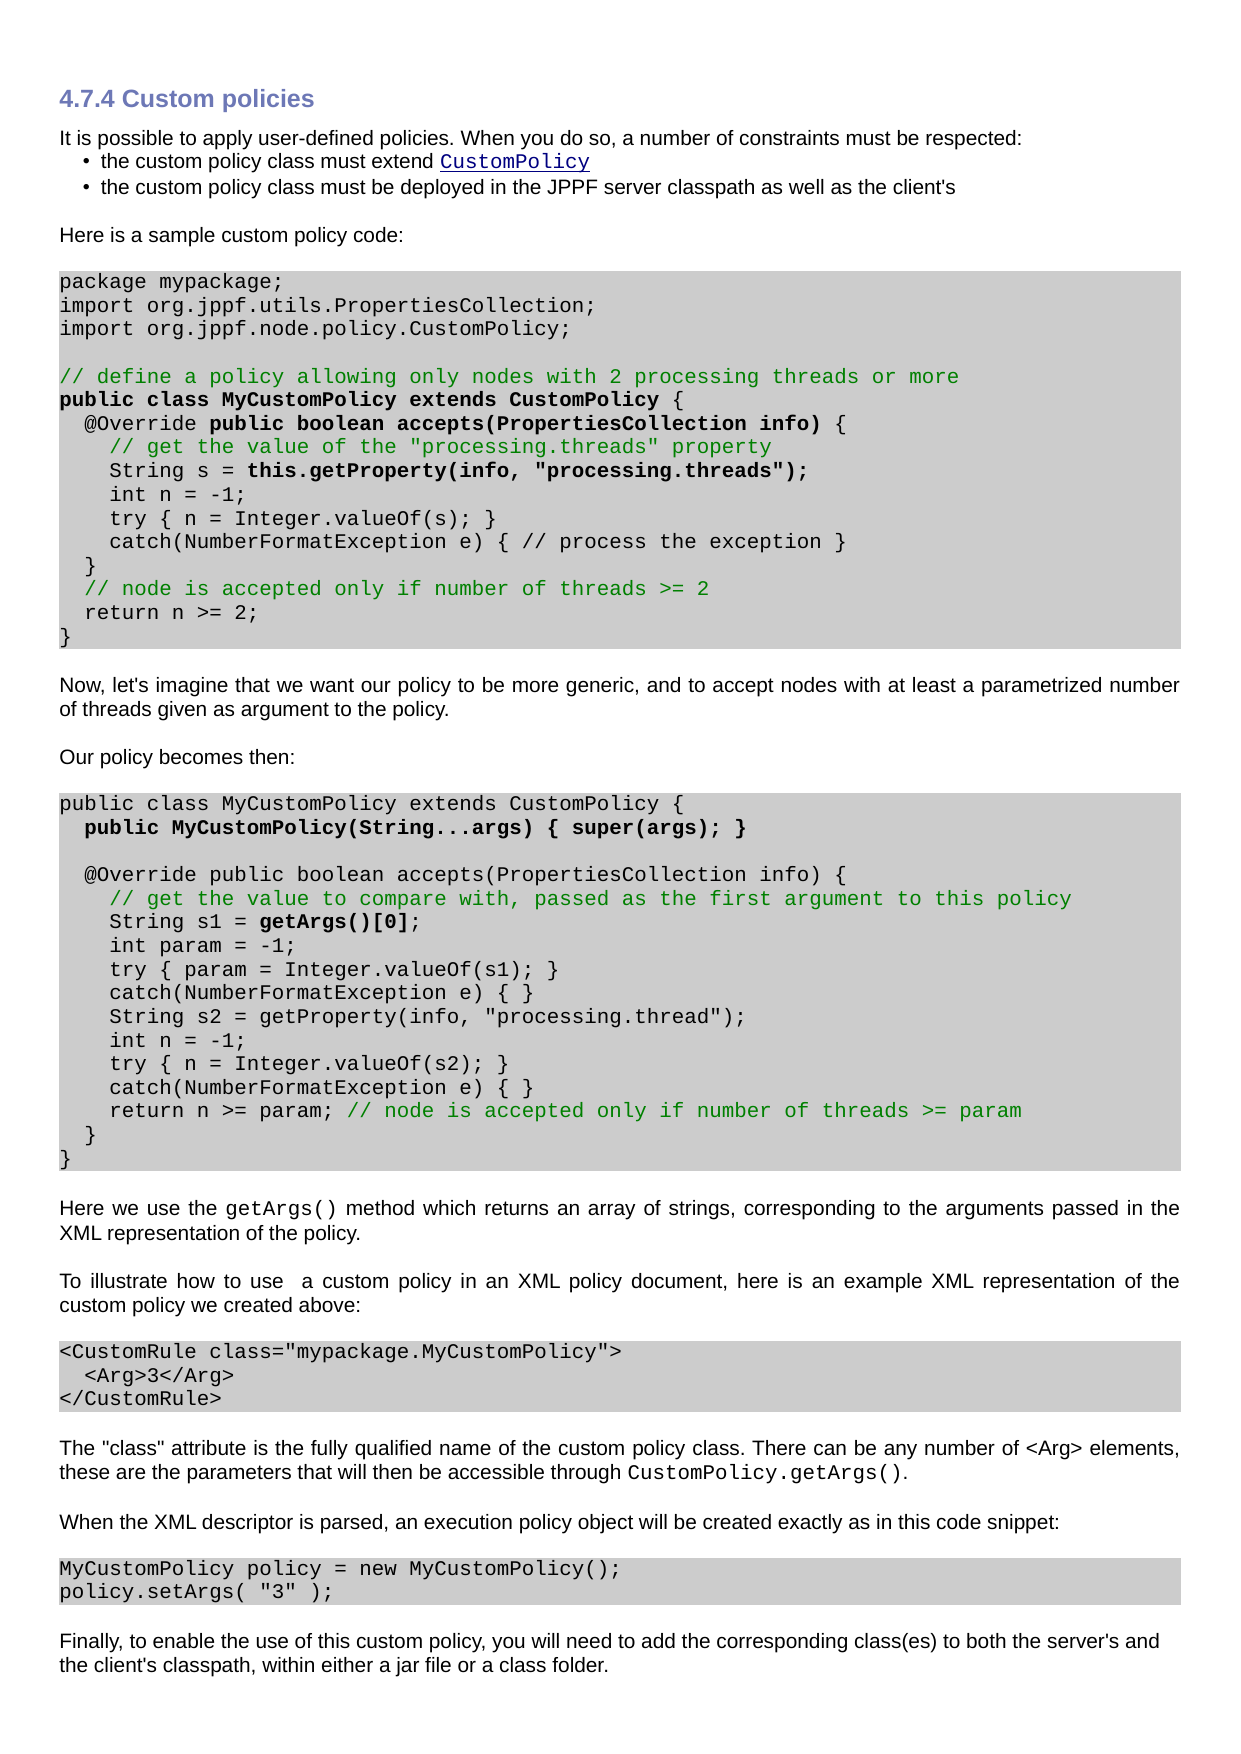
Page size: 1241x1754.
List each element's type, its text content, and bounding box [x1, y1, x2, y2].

text try { param = Integer.valueOf(s1); } [59, 959, 1181, 982]
text // define a policy allowing only nodes with 2 processing threads or more [59, 366, 1181, 389]
text String s = this.getProperty(info, "processing.threads"); [59, 460, 1181, 484]
text String s1 = getArgs()[0]; [59, 911, 1181, 935]
text } [59, 1148, 1181, 1171]
text It is possible to apply user-defined policies. When you do so, a number of constraints must be respected: [59, 125, 1181, 149]
text } [59, 555, 1181, 578]
text MyCustomPolicy policy = new MyCustomPolicy(); [59, 1558, 1181, 1581]
text Here we use the getArgs() method which returns an array of strings, corresponding to the arguments passed in the XML representation of the policy. [59, 1195, 1181, 1245]
text // get the value to compare with, passed as the first argument to this policy [59, 888, 1181, 911]
text The "class" attribute is the fully qualified name of the custom policy class. There can be any number of <Arg> elements, these are the parameters that will then be accessible through CustomPolicy.getArgs(). [59, 1436, 1181, 1486]
text int param = -1; [59, 935, 1181, 959]
text Now, let's imagine that we want our policy to be more generic, and to accept nodes with at least a parametrized number of threads given as argument to the policy. [59, 673, 1181, 721]
text public MyCustomPolicy(String...args) { super(args); } [59, 817, 1181, 840]
text String s2 = getProperty(info, "processing.thread"); [59, 1006, 1181, 1029]
text import org.jppf.utils.PropertiesCollection; [59, 295, 1181, 318]
text } [59, 1124, 1181, 1148]
text To illustrate how to use a custom policy in an XML policy document, here is an example XML representation of the custom policy we created above: [59, 1269, 1181, 1317]
text When the XML descriptor is parsed, an execution policy object will be created exactly as in this code snippet: [59, 1510, 1181, 1534]
text Our policy becomes then: [59, 745, 1181, 769]
text public class MyCustomPolicy extends CustomPolicy { [59, 793, 1181, 817]
text // get the value of the "processing.threads" property [59, 437, 1181, 460]
text // node is accepted only if number of threads >= 2 [59, 578, 1181, 602]
text try { n = Integer.valueOf(s2); } [59, 1053, 1181, 1077]
text return n >= 2; [59, 602, 1181, 626]
text Here is a sample custom policy code: [59, 223, 1181, 247]
text return n >= param; // node is accepted only if number of threads >= param [59, 1101, 1181, 1124]
list the custom policy class must be deployed in the JPPF server classpath as well as the client's [83, 175, 1181, 199]
text try { n = Integer.valueOf(s); } [59, 507, 1181, 531]
text catch(NumberFormatException e) { } [59, 982, 1181, 1006]
text package mypackage; [59, 271, 1181, 295]
text <Arg>3</Arg> [59, 1365, 1181, 1388]
text <CustomRule class="mypackage.MyCustomPolicy"> [59, 1341, 1181, 1365]
subtitle Custom policies [59, 84, 1181, 113]
text catch(NumberFormatException e) { // process the exception } [59, 531, 1181, 555]
text int n = -1; [59, 484, 1181, 507]
text @Override public boolean accepts(PropertiesCollection info) { [59, 864, 1181, 888]
text Finally, to enable the use of this custom policy, you will need to add the corresponding class(es) to both the server's and the client's classpath, within either a jar file or a class folder. [59, 1629, 1181, 1677]
text int n = -1; [59, 1029, 1181, 1053]
text catch(NumberFormatException e) { } [59, 1077, 1181, 1101]
text </CustomRule> [59, 1388, 1181, 1412]
text import org.jppf.node.policy.CustomPolicy; [59, 318, 1181, 342]
list the custom policy class must extend CustomPolicy [83, 149, 1181, 175]
text public class MyCustomPolicy extends CustomPolicy { [59, 389, 1181, 413]
text policy.setArgs( "3" ); [59, 1581, 1181, 1605]
text } [59, 626, 1181, 649]
text @Override public boolean accepts(PropertiesCollection info) { [59, 413, 1181, 437]
